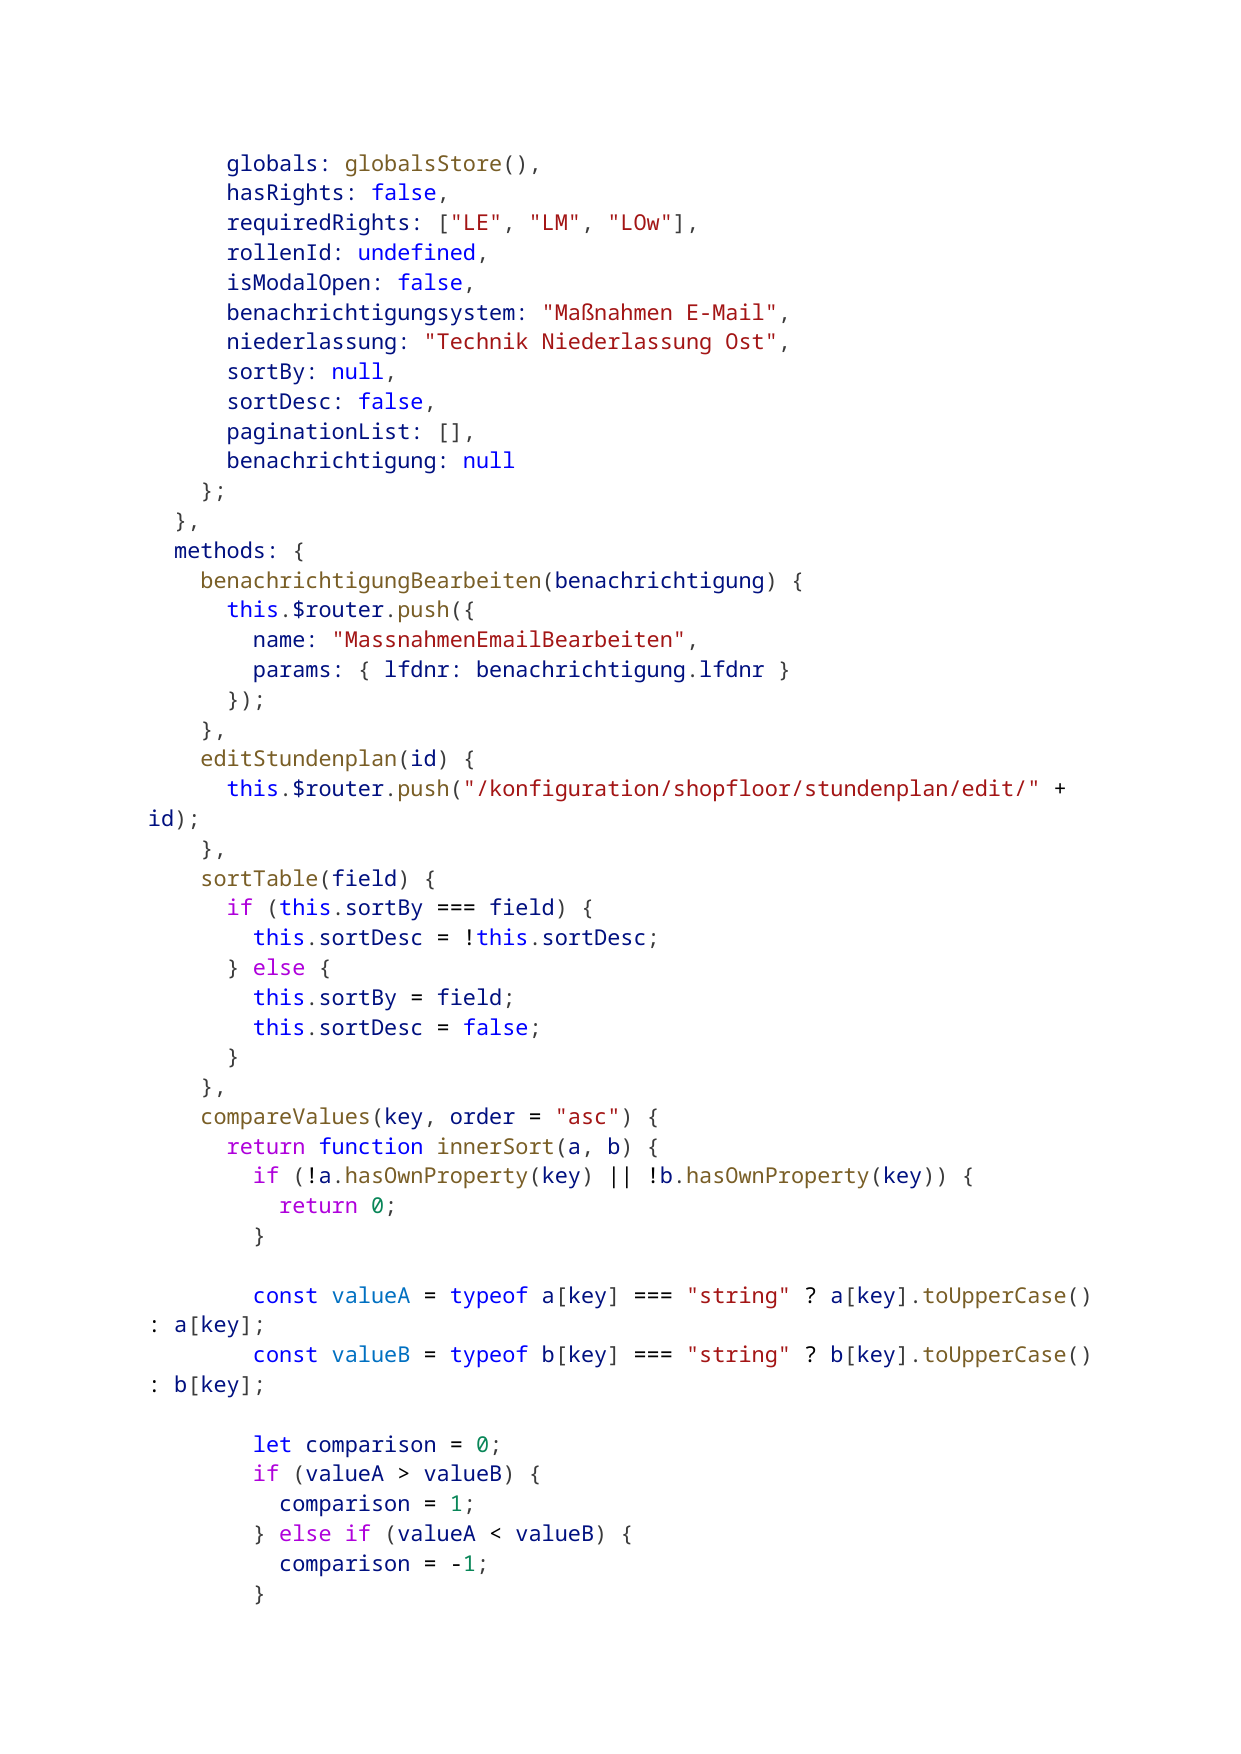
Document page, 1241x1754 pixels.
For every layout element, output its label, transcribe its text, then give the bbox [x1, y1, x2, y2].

text return 0; [148, 1190, 1093, 1220]
text } [148, 1041, 1093, 1071]
text globals: globalsStore(), [148, 148, 1093, 177]
text editStundenplan(id) { [148, 743, 1093, 773]
text } [148, 1578, 1093, 1607]
text }); [148, 684, 1093, 714]
text const valueA = typeof a[key] === "string" ? a[key].toUpperCase() : a[key]; [148, 1280, 1093, 1339]
text this.$router.push("/konfiguration/shopfloor/stundenplan/edit/" + id); [148, 773, 1093, 833]
text requiredRights: ["LE", "LM", "LOw"], [148, 207, 1093, 237]
text if (this.sortBy === field) { [148, 892, 1093, 922]
text if (!a.hasOwnProperty(key) || !b.hasOwnProperty(key)) { [148, 1161, 1093, 1190]
text }, [148, 1071, 1093, 1101]
text rollenId: undefined, [148, 237, 1093, 267]
text }, [148, 833, 1093, 863]
text hasRights: false, [148, 177, 1093, 207]
text } else if (valueA < valueB) { [148, 1518, 1093, 1548]
text benachrichtigungsystem: "Maßnahmen E-Mail", [148, 297, 1093, 326]
text }, [148, 714, 1093, 743]
text this.sortDesc = !this.sortDesc; [148, 922, 1093, 952]
text sortBy: null, [148, 356, 1093, 386]
text } [148, 1220, 1093, 1250]
text }; [148, 475, 1093, 505]
text methods: { [148, 535, 1093, 565]
text benachrichtigungBearbeiten(benachrichtigung) { [148, 565, 1093, 594]
text }, [148, 505, 1093, 535]
text this.sortDesc = false; [148, 1012, 1093, 1041]
text this.sortBy = field; [148, 982, 1093, 1012]
text } else { [148, 952, 1093, 982]
text niederlassung: "Technik Niederlassung Ost", [148, 326, 1093, 356]
text return function innerSort(a, b) { [148, 1131, 1093, 1161]
text paginationList: [], [148, 416, 1093, 446]
text if (valueA > valueB) { [148, 1458, 1093, 1488]
text sortDesc: false, [148, 386, 1093, 416]
text isModalOpen: false, [148, 267, 1093, 297]
text compareValues(key, order = "asc") { [148, 1101, 1093, 1131]
text let comparison = 0; [148, 1429, 1093, 1458]
text comparison = -1; [148, 1548, 1093, 1578]
text const valueB = typeof b[key] === "string" ? b[key].toUpperCase() : b[key]; [148, 1339, 1093, 1399]
text benachrichtigung: null [148, 446, 1093, 475]
text this.$router.push({ [148, 594, 1093, 624]
text name: "MassnahmenEmailBearbeiten", [148, 624, 1093, 654]
text comparison = 1; [148, 1488, 1093, 1518]
text params: { lfdnr: benachrichtigung.lfdnr } [148, 654, 1093, 684]
text sortTable(field) { [148, 863, 1093, 892]
